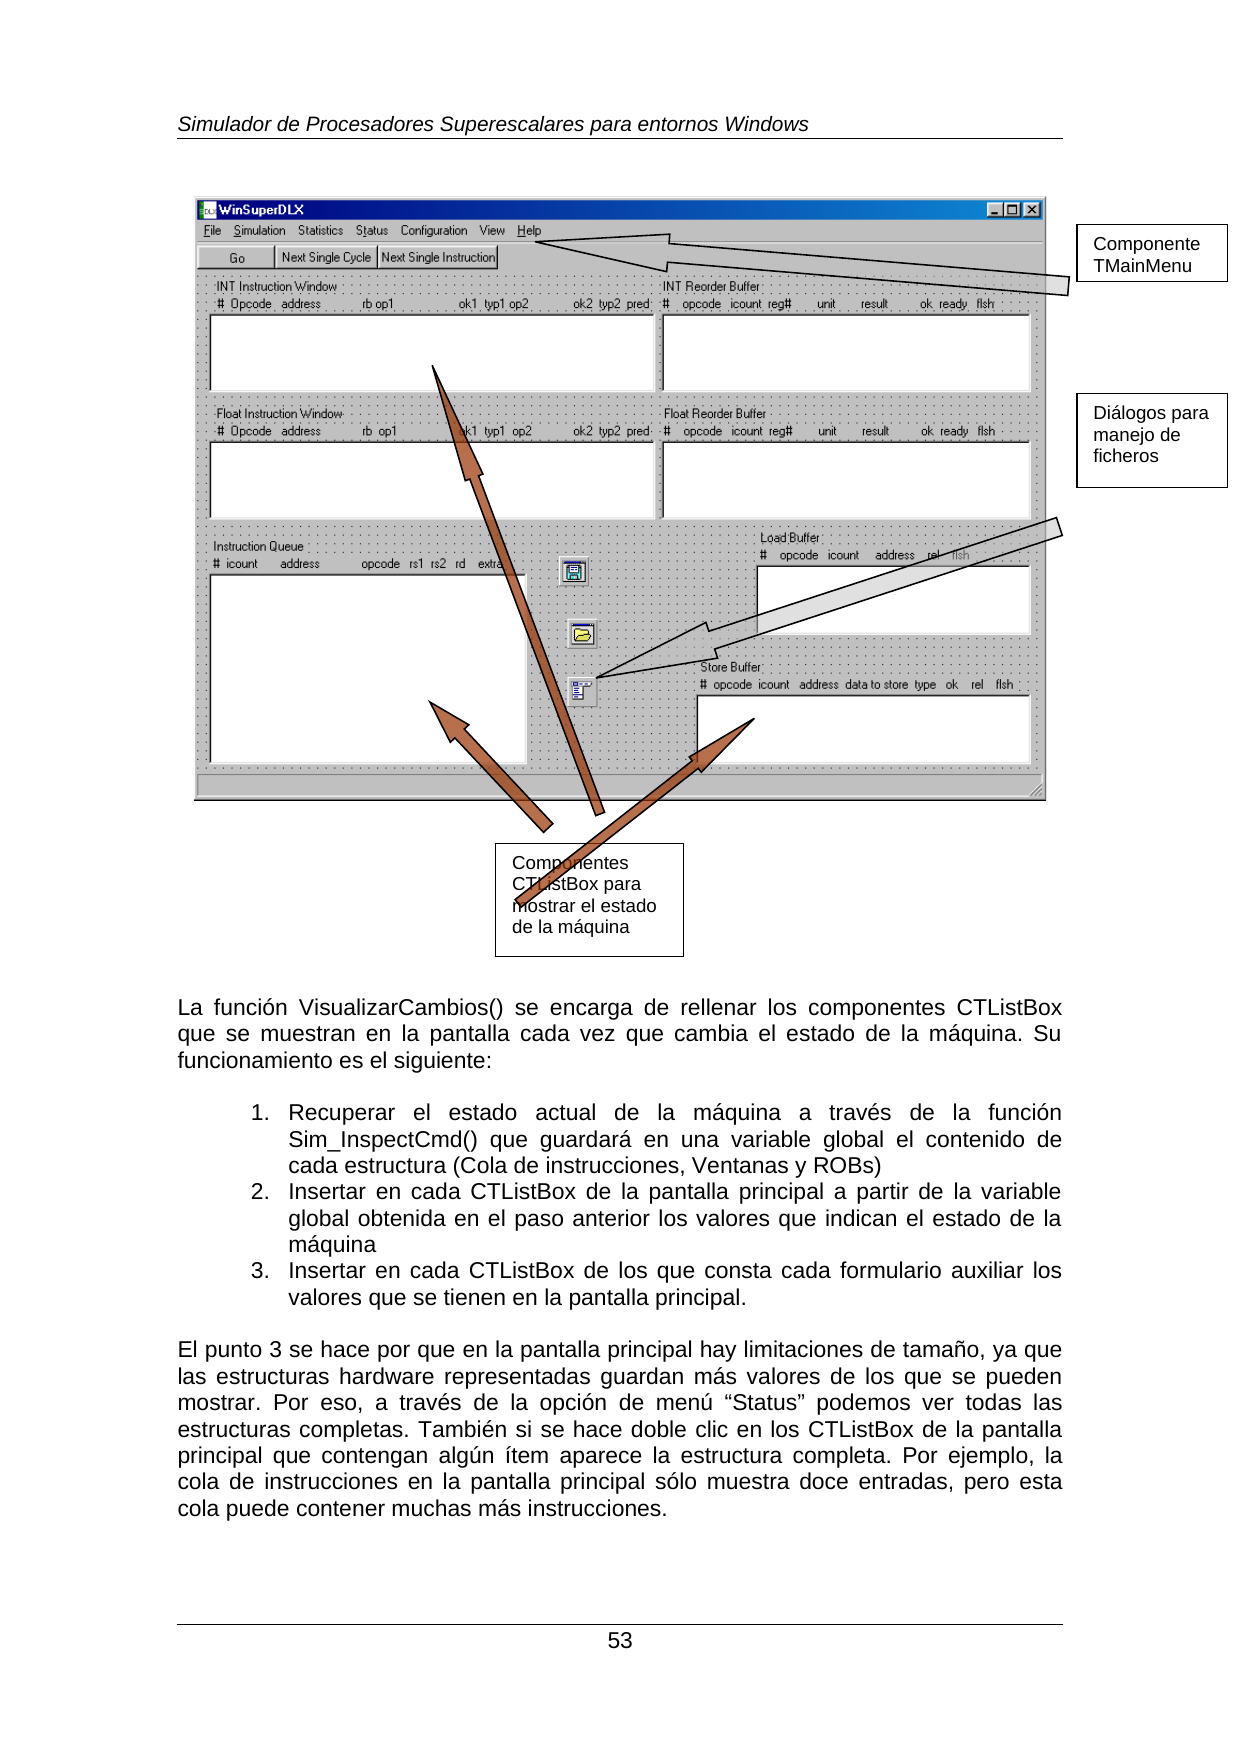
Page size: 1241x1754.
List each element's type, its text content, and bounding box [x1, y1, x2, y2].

picture [193, 196, 1047, 801]
text La función VisualizarCambios() se encarga de rellenar los componentes CTListBox que se muestran en la pantalla cada vez que cambia el estado de la máquina. Su funcionamiento es el siguiente: [177, 994, 1063, 1073]
text El punto 3 se hace por que en la pantalla principal hay limitaciones de tamaño, ya que las estructuras hardware representadas guardan más valores de los que se pueden mostrar. Por eso, a través de la opción de menú “Status” podemos ver todas las estructuras completas. También si se hace doble clic en los CTListBox de la pantalla principal que contengan algún ítem aparece la estructura completa. Por ejemplo, la cola de instrucciones en la pantalla principal sólo muestra doce entradas, pero esta cola puede contener muchas más instrucciones. [177, 1336, 1063, 1521]
list Insertar en cada CTListBox de los que consta cada formulario auxiliar los valores que se tienen en la pantalla principal. [251, 1257, 1063, 1310]
text Diálogos para manejo de ficheros [1093, 402, 1211, 466]
text Componente TMainMenu [1093, 233, 1211, 273]
list Recuperar el estado actual de la máquina a través de la función Sim_InspectCmd() que guardará en una variable global el contenido de cada estructura (Cola de instrucciones, Ventanas y ROBs) [251, 1099, 1063, 1178]
text Componentes CTListBox para mostrar el estado de la máquina [512, 852, 668, 938]
list Insertar en cada CTListBox de la pantalla principal a partir de la variable global obtenida en el paso anterior los valores que indican el estado de la máquina [251, 1178, 1063, 1257]
